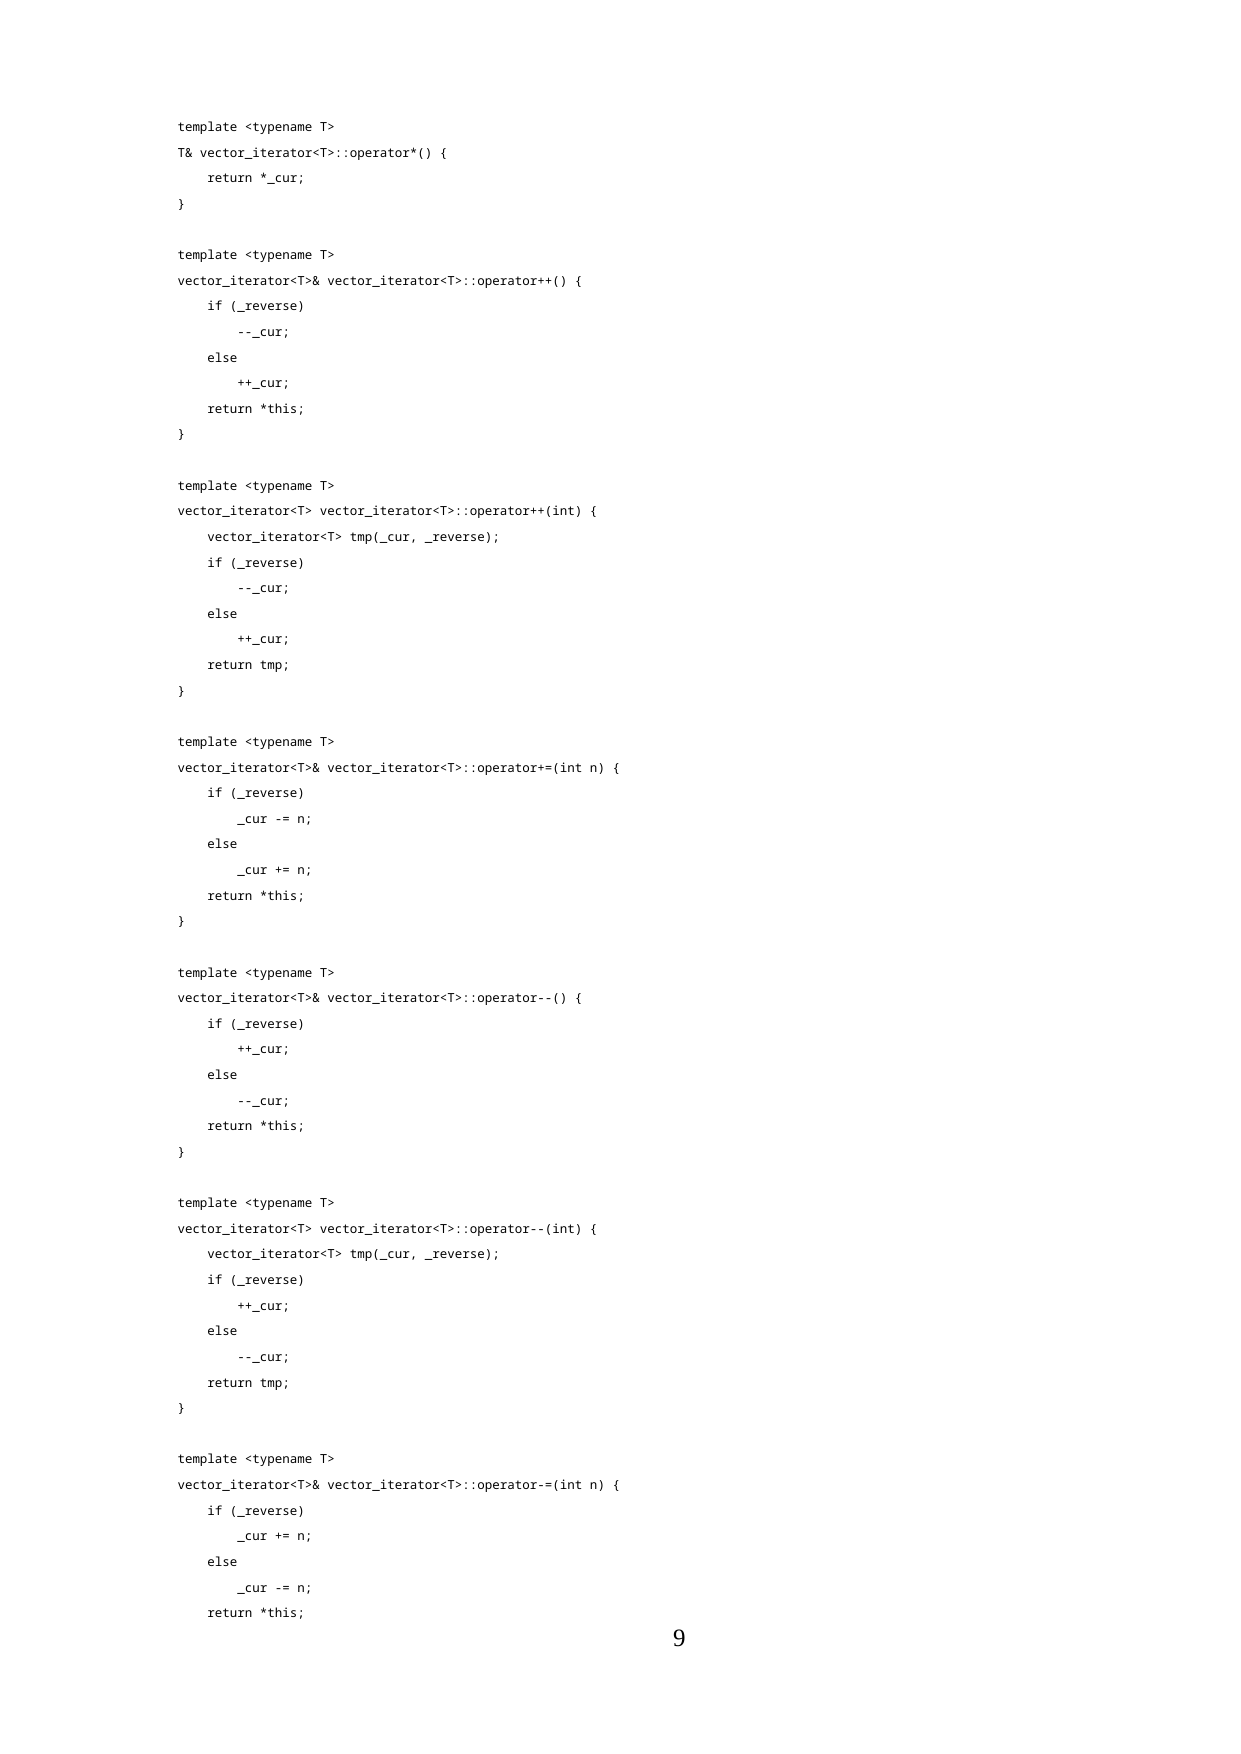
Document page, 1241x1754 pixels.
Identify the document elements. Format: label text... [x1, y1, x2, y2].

text else [177, 349, 1181, 366]
text vector_iterator<T> tmp(_cur, _reverse); [177, 528, 1181, 545]
text else [177, 605, 1181, 622]
text vector_iterator<T> vector_iterator<T>::operator++(int) { [177, 502, 1181, 519]
text --_cur; [177, 323, 1181, 340]
text if (_reverse) [177, 1502, 1181, 1519]
text if (_reverse) [177, 554, 1181, 571]
text if (_reverse) [177, 1271, 1181, 1288]
text if (_reverse) [177, 297, 1181, 314]
text vector_iterator<T>& vector_iterator<T>::operator++() { [177, 272, 1181, 289]
text template <typename T> [177, 1451, 1181, 1468]
text if (_reverse) [177, 1015, 1181, 1032]
text return tmp; [177, 656, 1181, 673]
text ++_cur; [177, 374, 1181, 391]
text } [177, 912, 1181, 929]
text --_cur; [177, 1092, 1181, 1109]
text return *this; [177, 1604, 1181, 1621]
text template <typename T> [177, 964, 1181, 981]
text else [177, 1066, 1181, 1083]
text else [177, 836, 1181, 853]
text _cur += n; [177, 861, 1181, 878]
text } [177, 195, 1181, 212]
text vector_iterator<T>& vector_iterator<T>::operator+=(int n) { [177, 759, 1181, 776]
text template <typename T> [177, 118, 1181, 135]
text else [177, 1322, 1181, 1339]
text return *this; [177, 887, 1181, 904]
text } [177, 1399, 1181, 1416]
text vector_iterator<T>& vector_iterator<T>::operator-=(int n) { [177, 1476, 1181, 1493]
text ++_cur; [177, 1297, 1181, 1314]
text template <typename T> [177, 246, 1181, 263]
text } [177, 426, 1181, 443]
text ++_cur; [177, 1041, 1181, 1058]
text } [177, 682, 1181, 699]
text _cur -= n; [177, 1579, 1181, 1596]
text template <typename T> [177, 733, 1181, 750]
text return *this; [177, 400, 1181, 417]
text if (_reverse) [177, 784, 1181, 801]
text --_cur; [177, 579, 1181, 596]
text return tmp; [177, 1374, 1181, 1391]
text template <typename T> [177, 1194, 1181, 1211]
text T& vector_iterator<T>::operator*() { [177, 144, 1181, 161]
text template <typename T> [177, 477, 1181, 494]
text return *_cur; [177, 169, 1181, 186]
text _cur += n; [177, 1527, 1181, 1544]
text vector_iterator<T> vector_iterator<T>::operator--(int) { [177, 1220, 1181, 1237]
text return *this; [177, 1117, 1181, 1134]
text --_cur; [177, 1348, 1181, 1365]
text vector_iterator<T>& vector_iterator<T>::operator--() { [177, 989, 1181, 1006]
text vector_iterator<T> tmp(_cur, _reverse); [177, 1246, 1181, 1263]
text } [177, 1143, 1181, 1160]
text else [177, 1553, 1181, 1570]
text _cur -= n; [177, 810, 1181, 827]
text ++_cur; [177, 631, 1181, 648]
